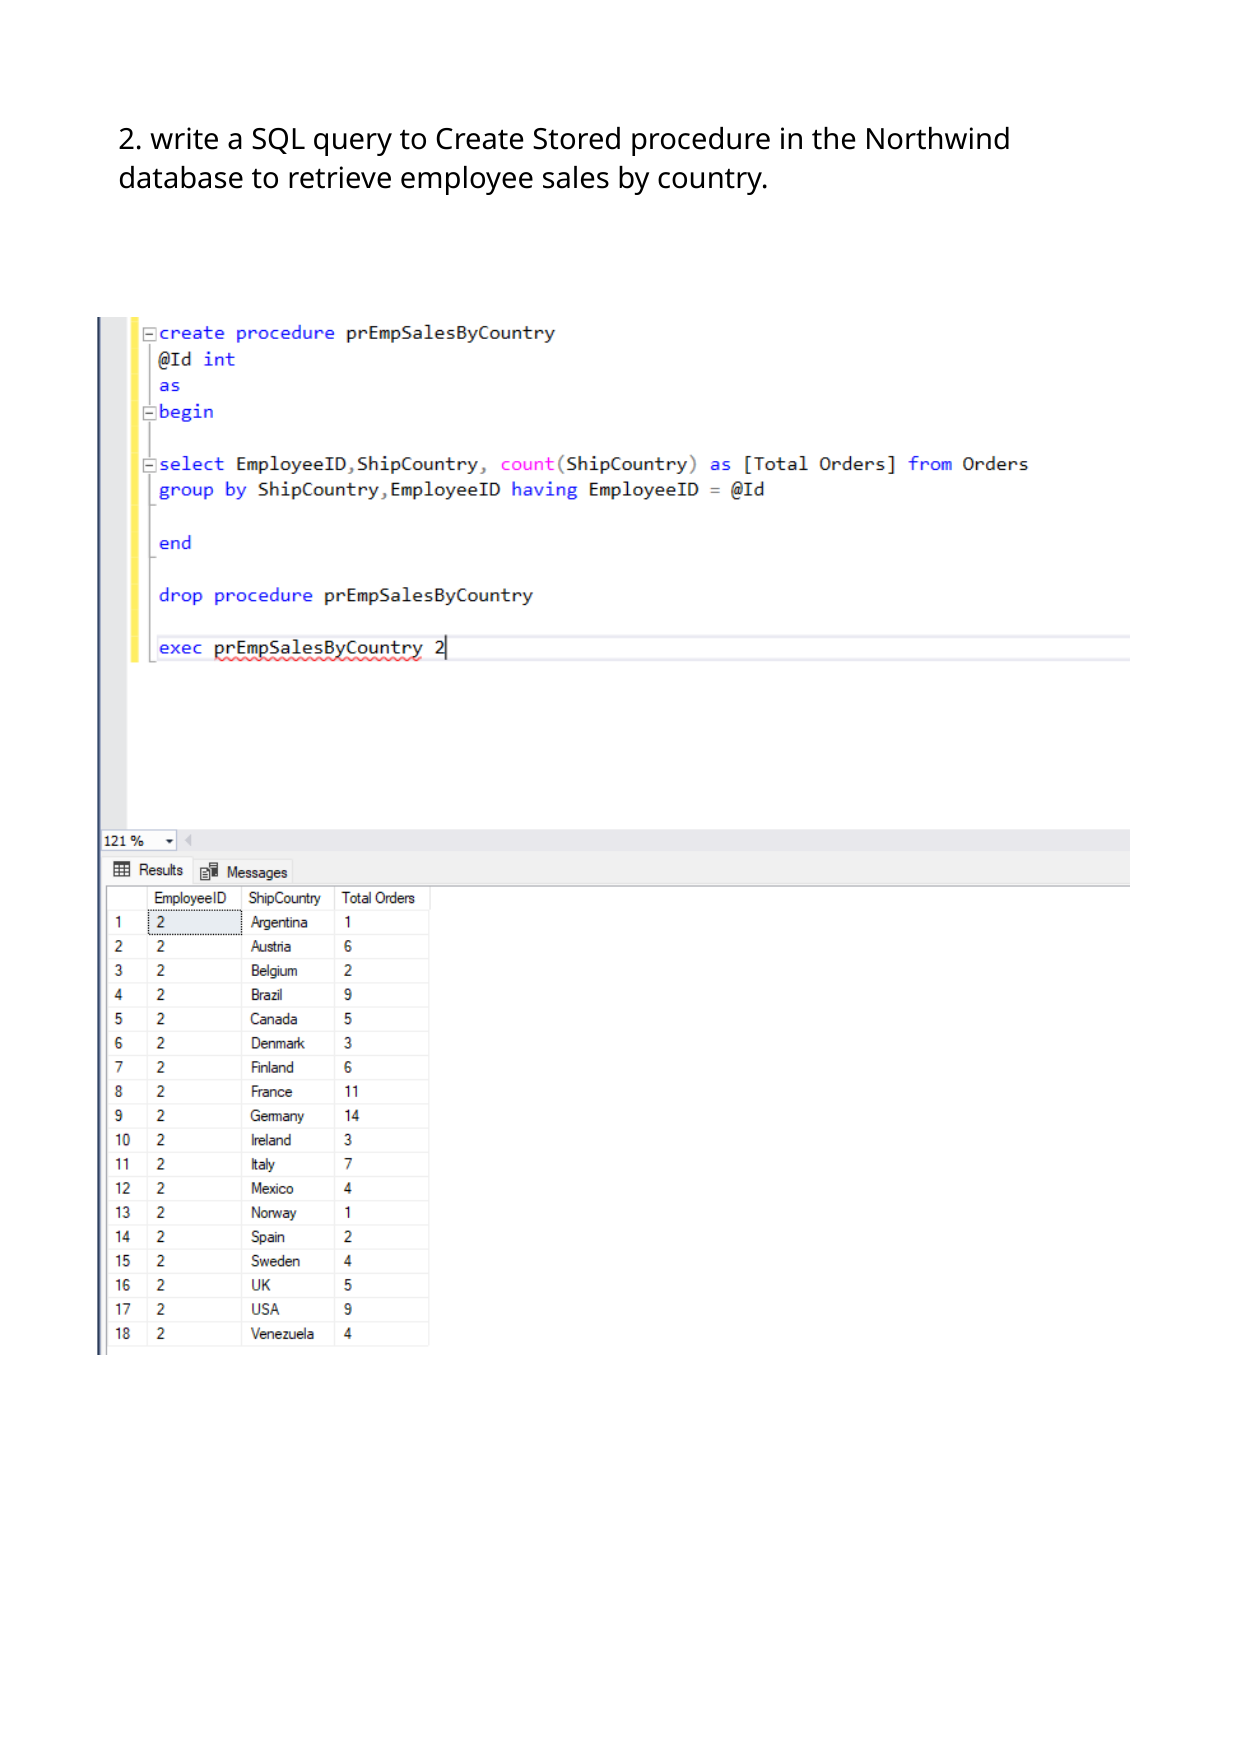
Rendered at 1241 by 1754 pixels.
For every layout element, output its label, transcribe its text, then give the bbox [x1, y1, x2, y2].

picture [97, 317, 553, 1355]
text 2. write a SQL query to Create Stored procedure in the Northwind database to retrieve employee sales by country. [118, 118, 1122, 197]
